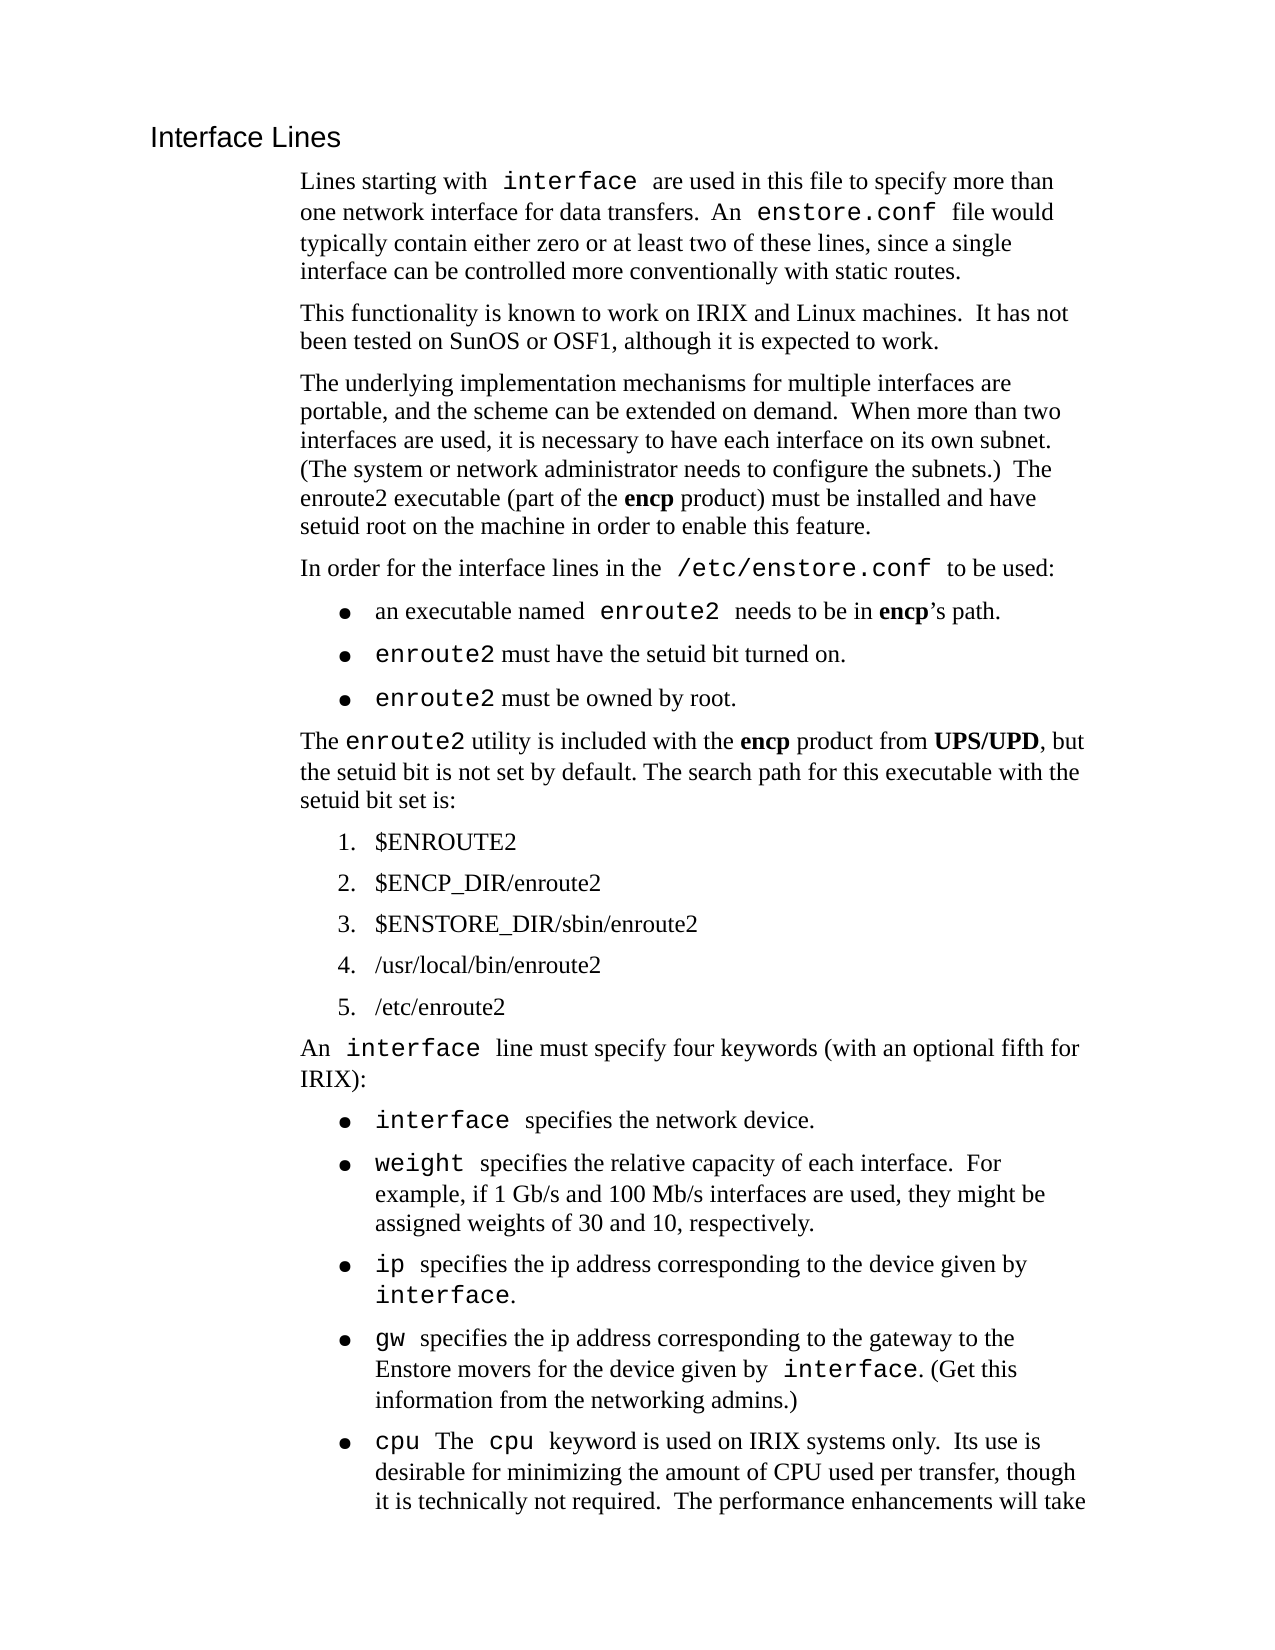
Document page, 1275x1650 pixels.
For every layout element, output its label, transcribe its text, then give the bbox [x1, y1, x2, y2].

list weight specifies the relative capacity of each interface. For example, if 1 Gb/s and 100 Mb/s interfaces are used, they might be assigned weights of 30 and 10, respectively. [337, 1148, 1087, 1237]
list enroute2 must be owned by root. [337, 683, 1087, 713]
list gw specifies the ip address corresponding to the gateway to the Enstore movers for the device given by interface. (Get this information from the networking admins.) [337, 1323, 1087, 1414]
text An interface line must specify four keywords (with an optional fifth for IRIX): [300, 1033, 1087, 1093]
list /usr/local/bin/enroute2 [337, 951, 1087, 979]
list enroute2 must have the setuid bit turned on. [337, 639, 1087, 670]
text This functionality is known to work on IRIX and Linux machines. It has not been tested on SunOS or OSF1, although it is expected to work. [300, 298, 1087, 355]
text The enroute2 utility is included with the encp product from UPS/UPD, but the setuid bit is not set by default. The search path for this executable with the setuid bit set is: [300, 726, 1087, 814]
list interface specifies the network device. [337, 1105, 1087, 1136]
list cpu The cpu keyword is used on IRIX systems only. Its use is desirable for minimizing the amount of CPU used per transfer, though it is technically not required. The performance enhancements will take [337, 1426, 1087, 1515]
subtitle Interface Lines [150, 120, 1087, 153]
list $ENROUTE2 [337, 827, 1087, 856]
list an executable named enroute2 needs to be in encp’s path. [337, 596, 1087, 627]
text Lines starting with interface are used in this file to specify more than one network interface for data transfers. An enstore.conf file would typically contain either zero or at least two of these lines, since a single interface can be controlled more conventionally with static routes. [300, 166, 1087, 285]
text The underlying implementation mechanisms for multiple interfaces are portable, and the scheme can be extended on demand. When more than two interfaces are used, it is necessary to have each interface on its own subnet. (The system or network administrator needs to configure the subnets.) The enroute2 executable (part of the encp product) must be installed and have setuid root on the machine in order to enable this feature. [300, 368, 1087, 540]
list $ENSTORE_DIR/sbin/enroute2 [337, 909, 1087, 938]
list ip specifies the ip address corresponding to the device given by interface. [337, 1249, 1087, 1311]
list $ENCP_DIR/enroute2 [337, 868, 1087, 897]
text In order for the interface lines in the /etc/enstore.conf to be used: [300, 553, 1087, 583]
list /etc/enroute2 [337, 992, 1087, 1021]
